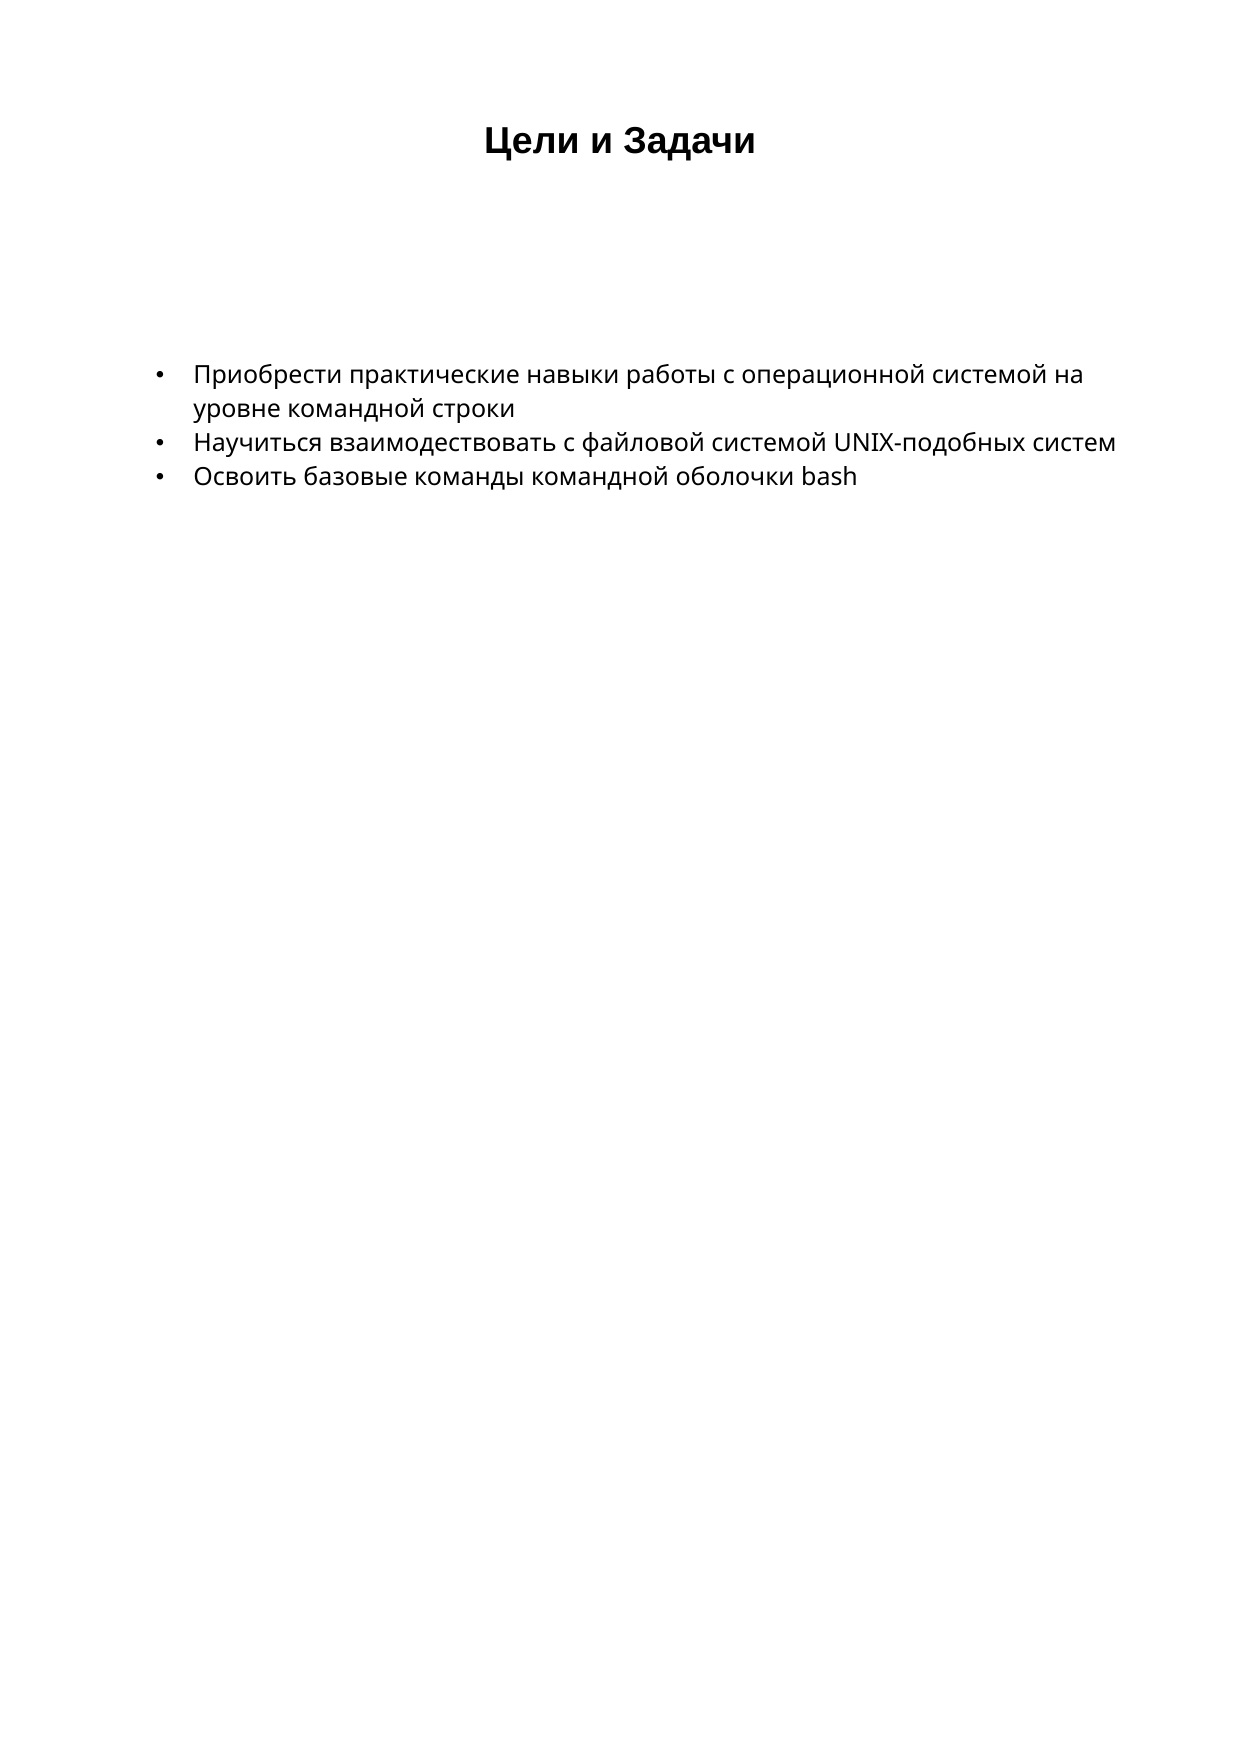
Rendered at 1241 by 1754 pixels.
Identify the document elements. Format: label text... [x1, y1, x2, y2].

list Приобрести практические навыки работы с операционной системой на уровне командной строки [156, 357, 1122, 425]
list Освоить базовые команды командной оболочки bash [156, 459, 1122, 493]
list Научиться взаимодествовать с файловой системой UNIX-подобных систем [156, 425, 1122, 459]
subtitle Цели и Задачи [118, 118, 1122, 161]
